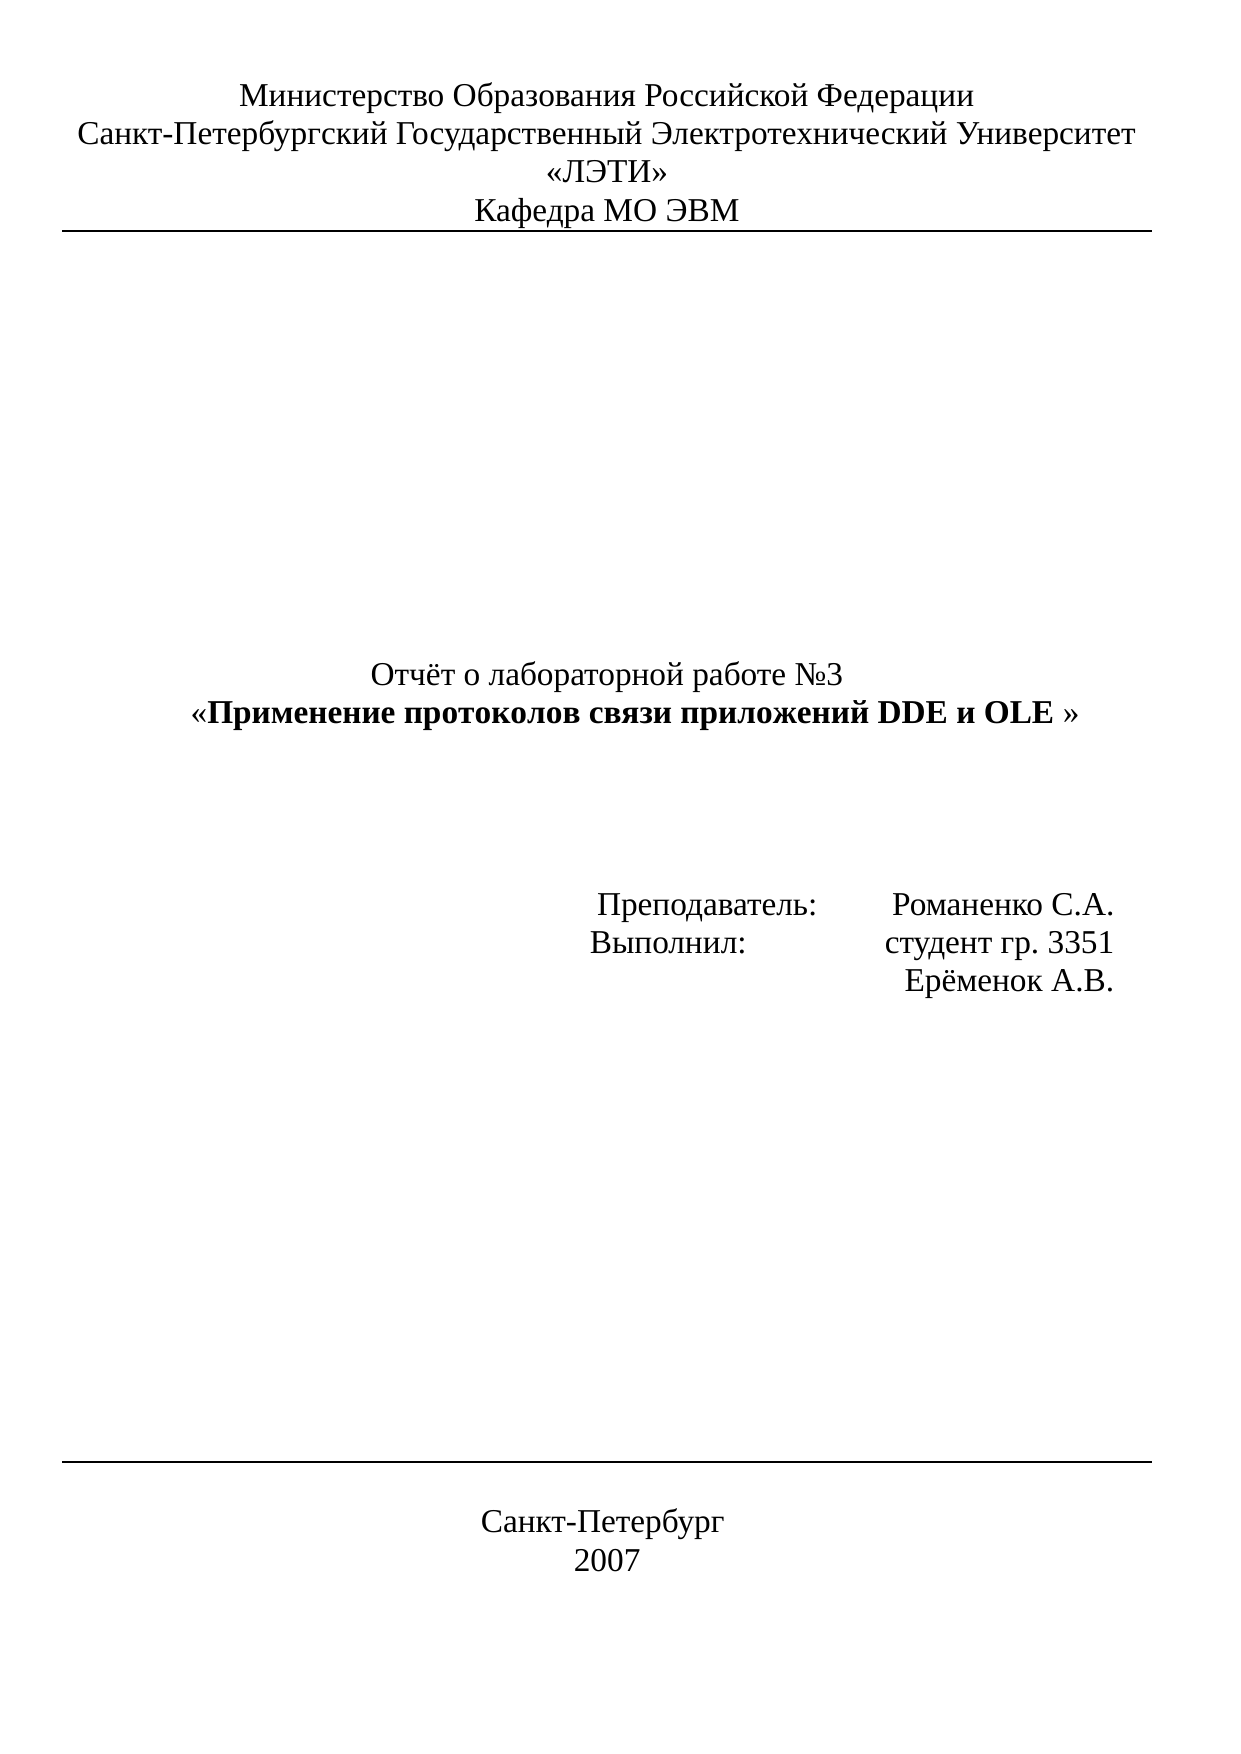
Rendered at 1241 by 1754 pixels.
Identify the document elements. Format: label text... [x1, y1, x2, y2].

text Кафедра МО ЭВМ [62, 190, 1152, 230]
text 2007 [62, 1540, 1152, 1578]
text Ерёменок А.В. [62, 961, 1114, 999]
text Отчёт о лабораторной работе №3 [62, 654, 1152, 692]
text Выполнил: студент гр. 3351 [62, 922, 1114, 961]
text «Применение протоколов связи приложений DDE и OLE » [118, 692, 1152, 731]
text Министерство Образования Российской Федерации [62, 75, 1152, 113]
text Санкт-Петербург [62, 1502, 1152, 1540]
text Санкт-Петербургский Государственный Электротехнический Университет «ЛЭТИ» [62, 113, 1152, 190]
text Преподаватель: Романенко С.А. [62, 884, 1114, 922]
